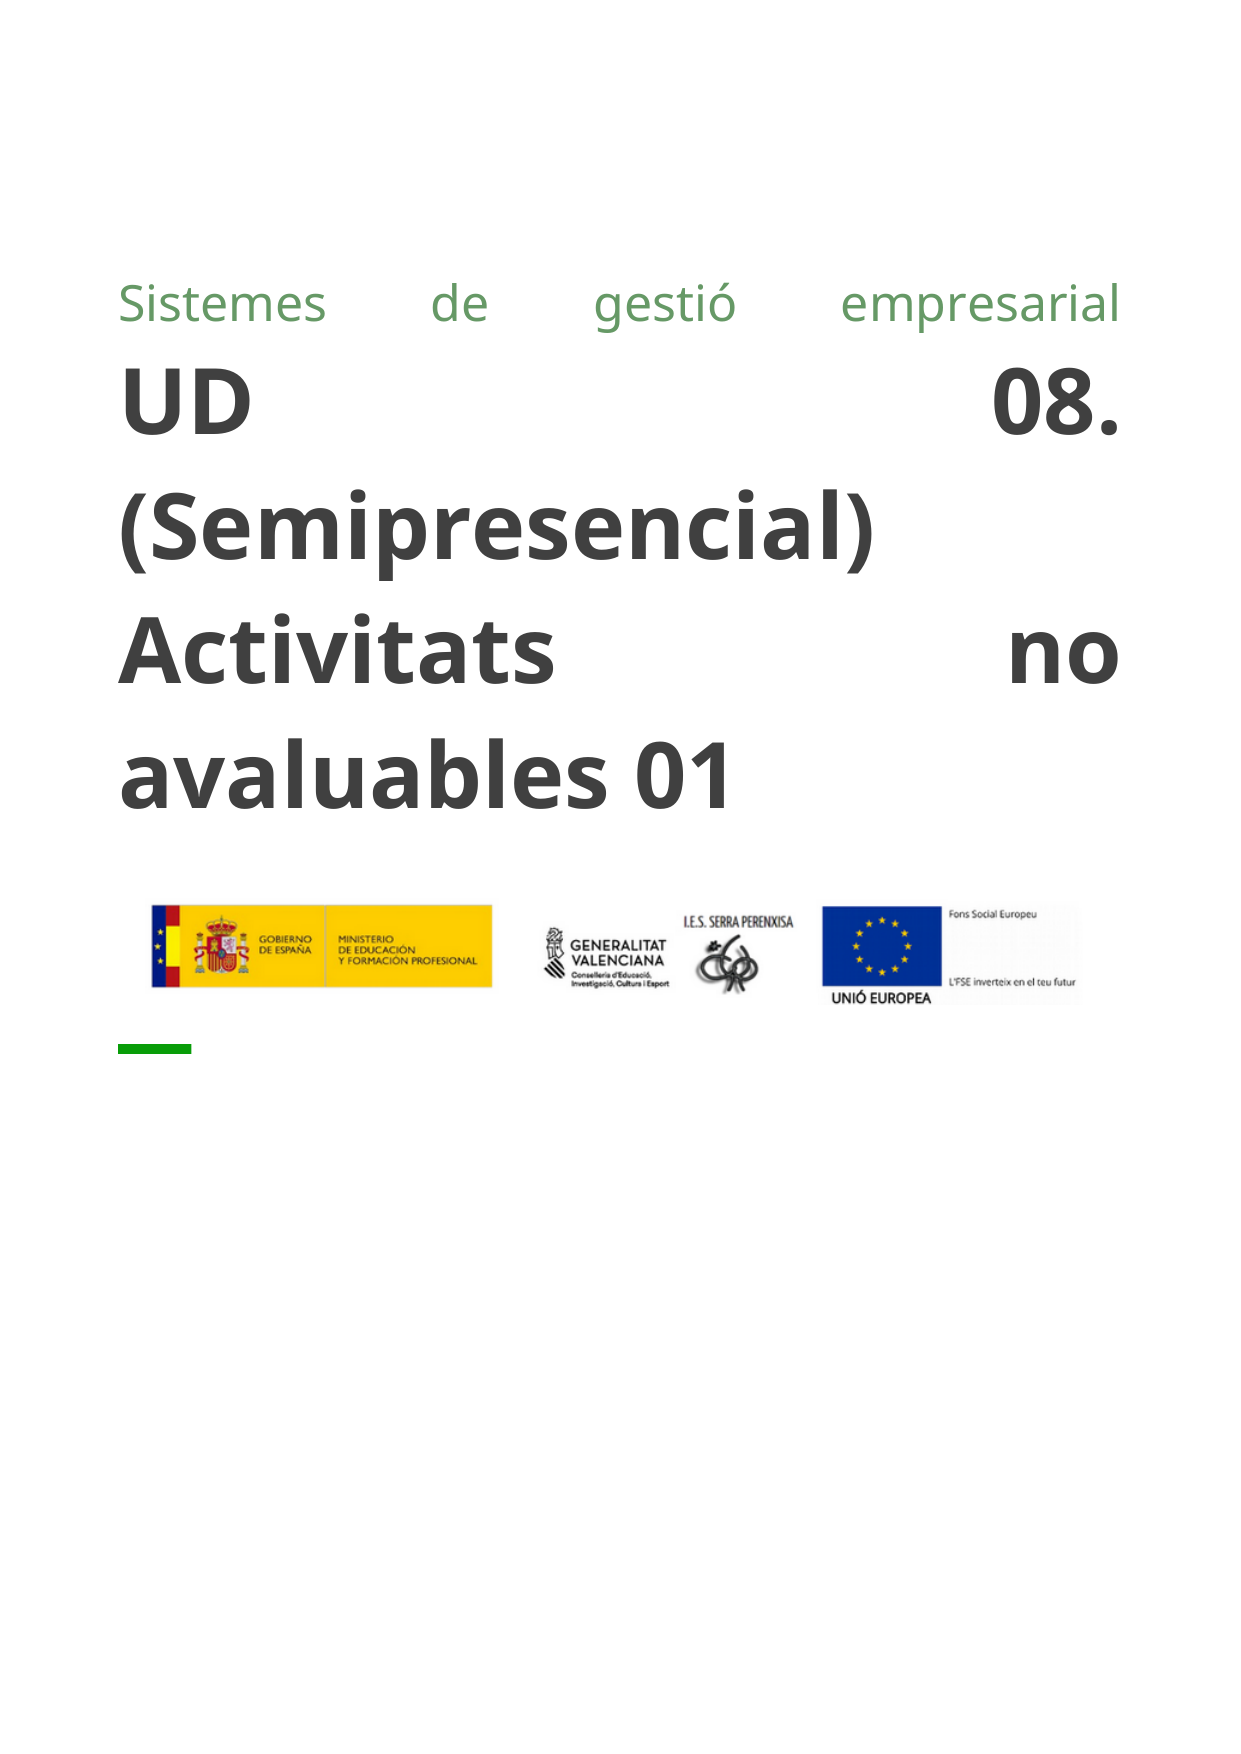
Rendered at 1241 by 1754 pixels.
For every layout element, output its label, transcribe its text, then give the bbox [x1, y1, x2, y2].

title Sistemes de gestió empresarial UD 08.(Semipresencial) Activitats no avaluables 01 [118, 268, 1122, 836]
picture [118, 1044, 192, 1054]
picture [118, 885, 1123, 1005]
